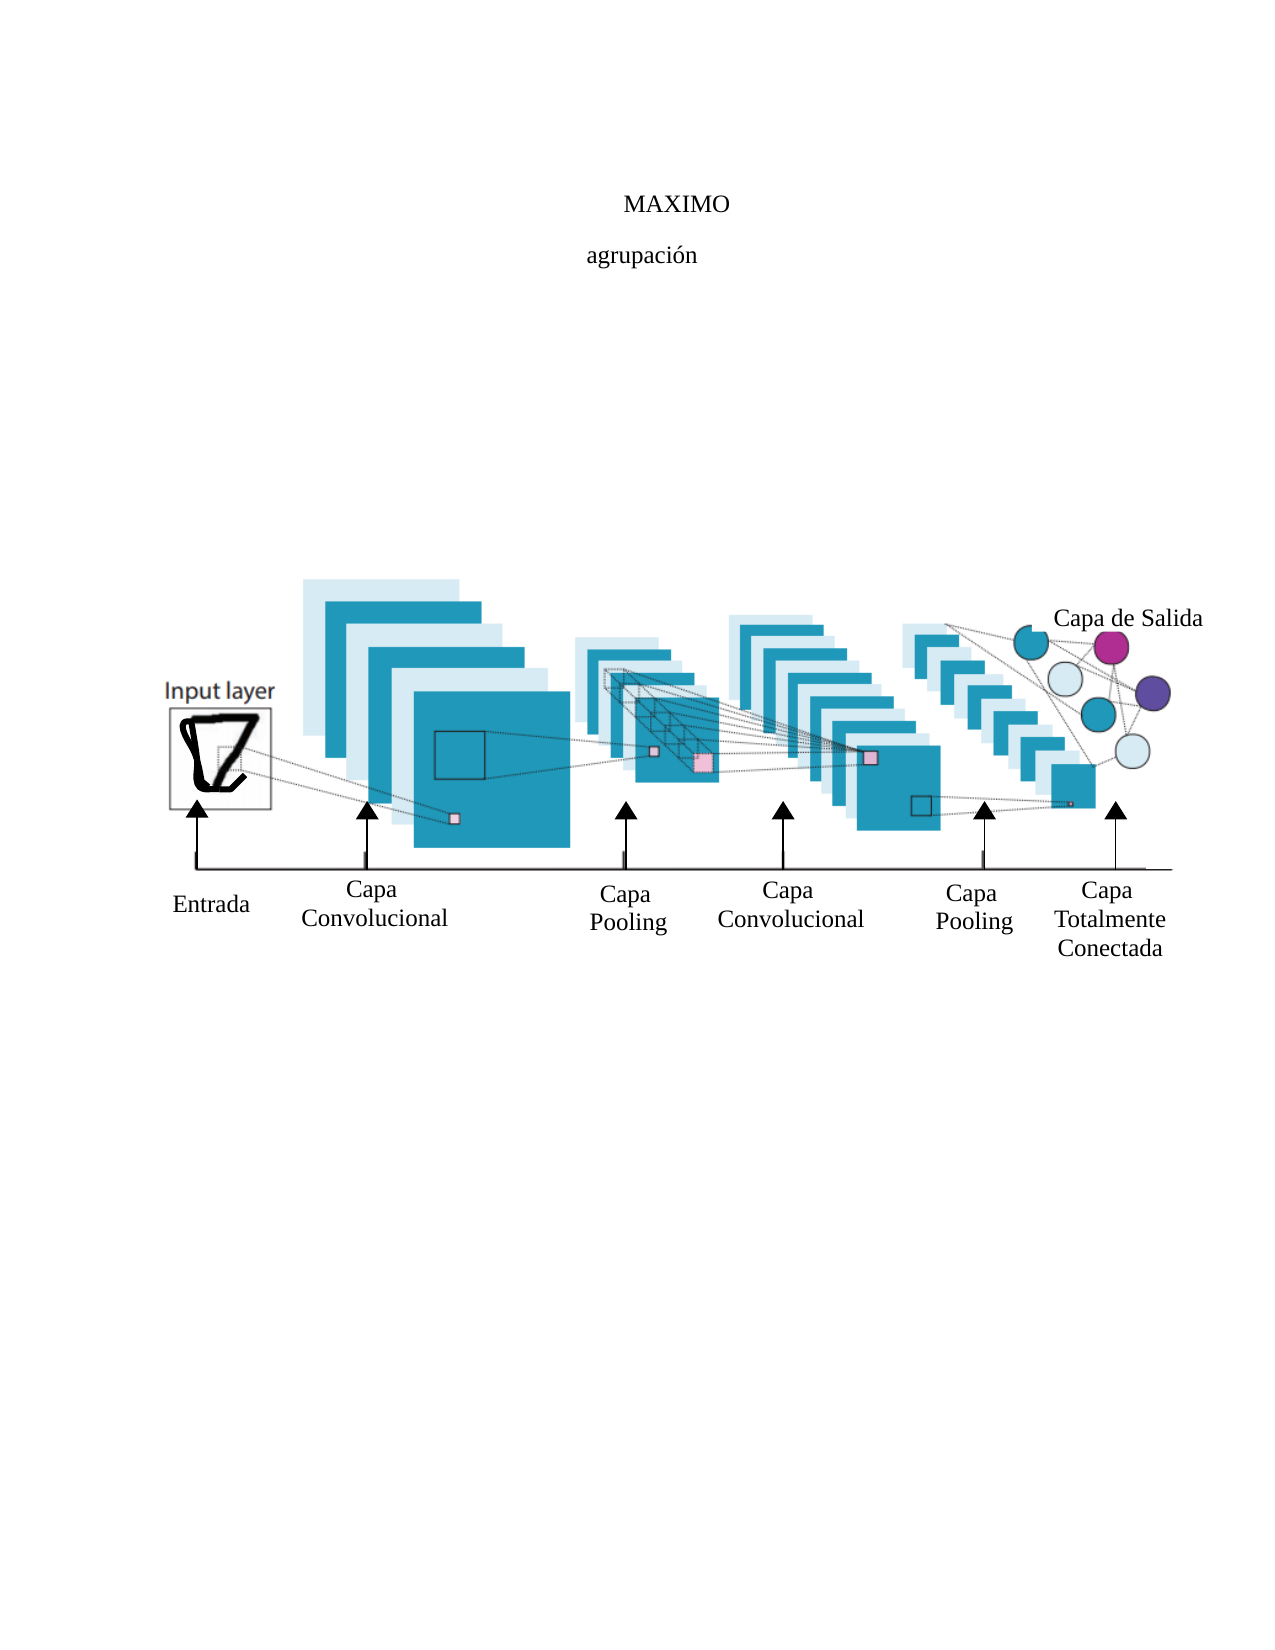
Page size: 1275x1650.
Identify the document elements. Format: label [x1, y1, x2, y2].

picture [158, 579, 1209, 871]
